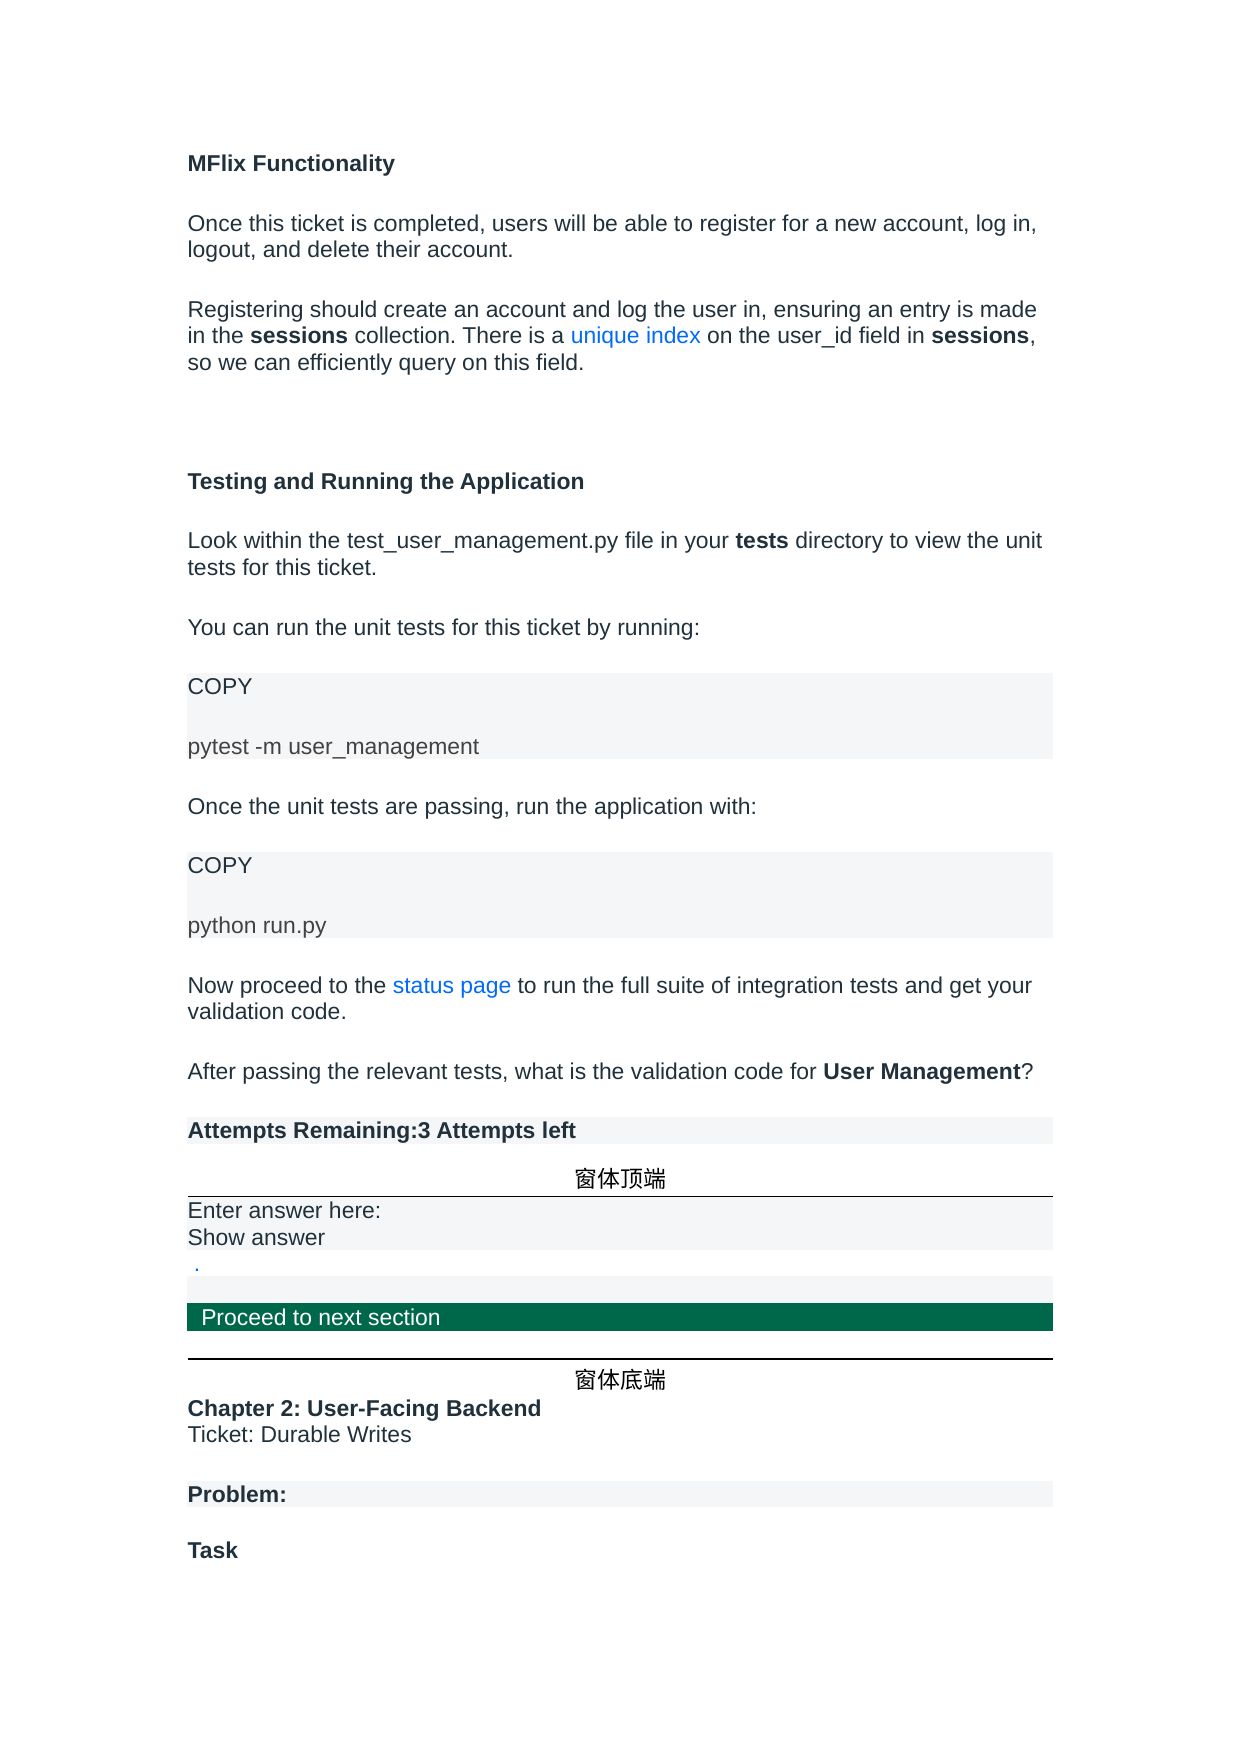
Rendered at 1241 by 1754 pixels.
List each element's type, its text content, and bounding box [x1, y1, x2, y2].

text Chapter 2: User-Facing Backend [187, 1395, 1053, 1421]
text Proceed to next section [189, 1304, 1052, 1330]
text After passing the relevant tests, what is the validation code for User Management? [187, 1058, 1053, 1084]
text Testing and Running the Application [187, 468, 1053, 494]
text Enter answer here: [187, 1197, 1053, 1224]
text pytest -m user_management [187, 733, 1053, 759]
text python run.py [187, 912, 1053, 938]
text 窗体顶端 [187, 1160, 1053, 1197]
text Look within the test_user_management.py file in your tests directory to view the unit tests for this ticket. [187, 527, 1053, 580]
text You can run the unit tests for this ticket by running: [187, 613, 1053, 640]
text Once the unit tests are passing, run the application with: [187, 793, 1053, 819]
text Problem: [187, 1481, 1053, 1507]
text Attempts Remaining:3 Attempts left [187, 1117, 1053, 1144]
text MFlix Functionality [187, 150, 1053, 176]
subtitle Ticket: Durable Writes [187, 1421, 1053, 1448]
text COPY [187, 673, 1053, 699]
text Now proceed to the status page to run the full suite of integration tests and get your validation code. [187, 972, 1053, 1024]
text 窗体底端 [187, 1359, 1053, 1395]
text Task [187, 1537, 1053, 1563]
text COPY [187, 852, 1053, 879]
text Once this ticket is completed, users will be able to register for a new account, log in, logout, and delete their account. [187, 210, 1053, 262]
text Show answer [187, 1224, 1053, 1250]
text . [187, 1250, 1053, 1276]
text Registering should create an account and log the user in, ensuring an entry is made in the sessions collection. There is a unique index on the user_id field in sessions, so we can efficiently query on this field. [187, 296, 1053, 375]
